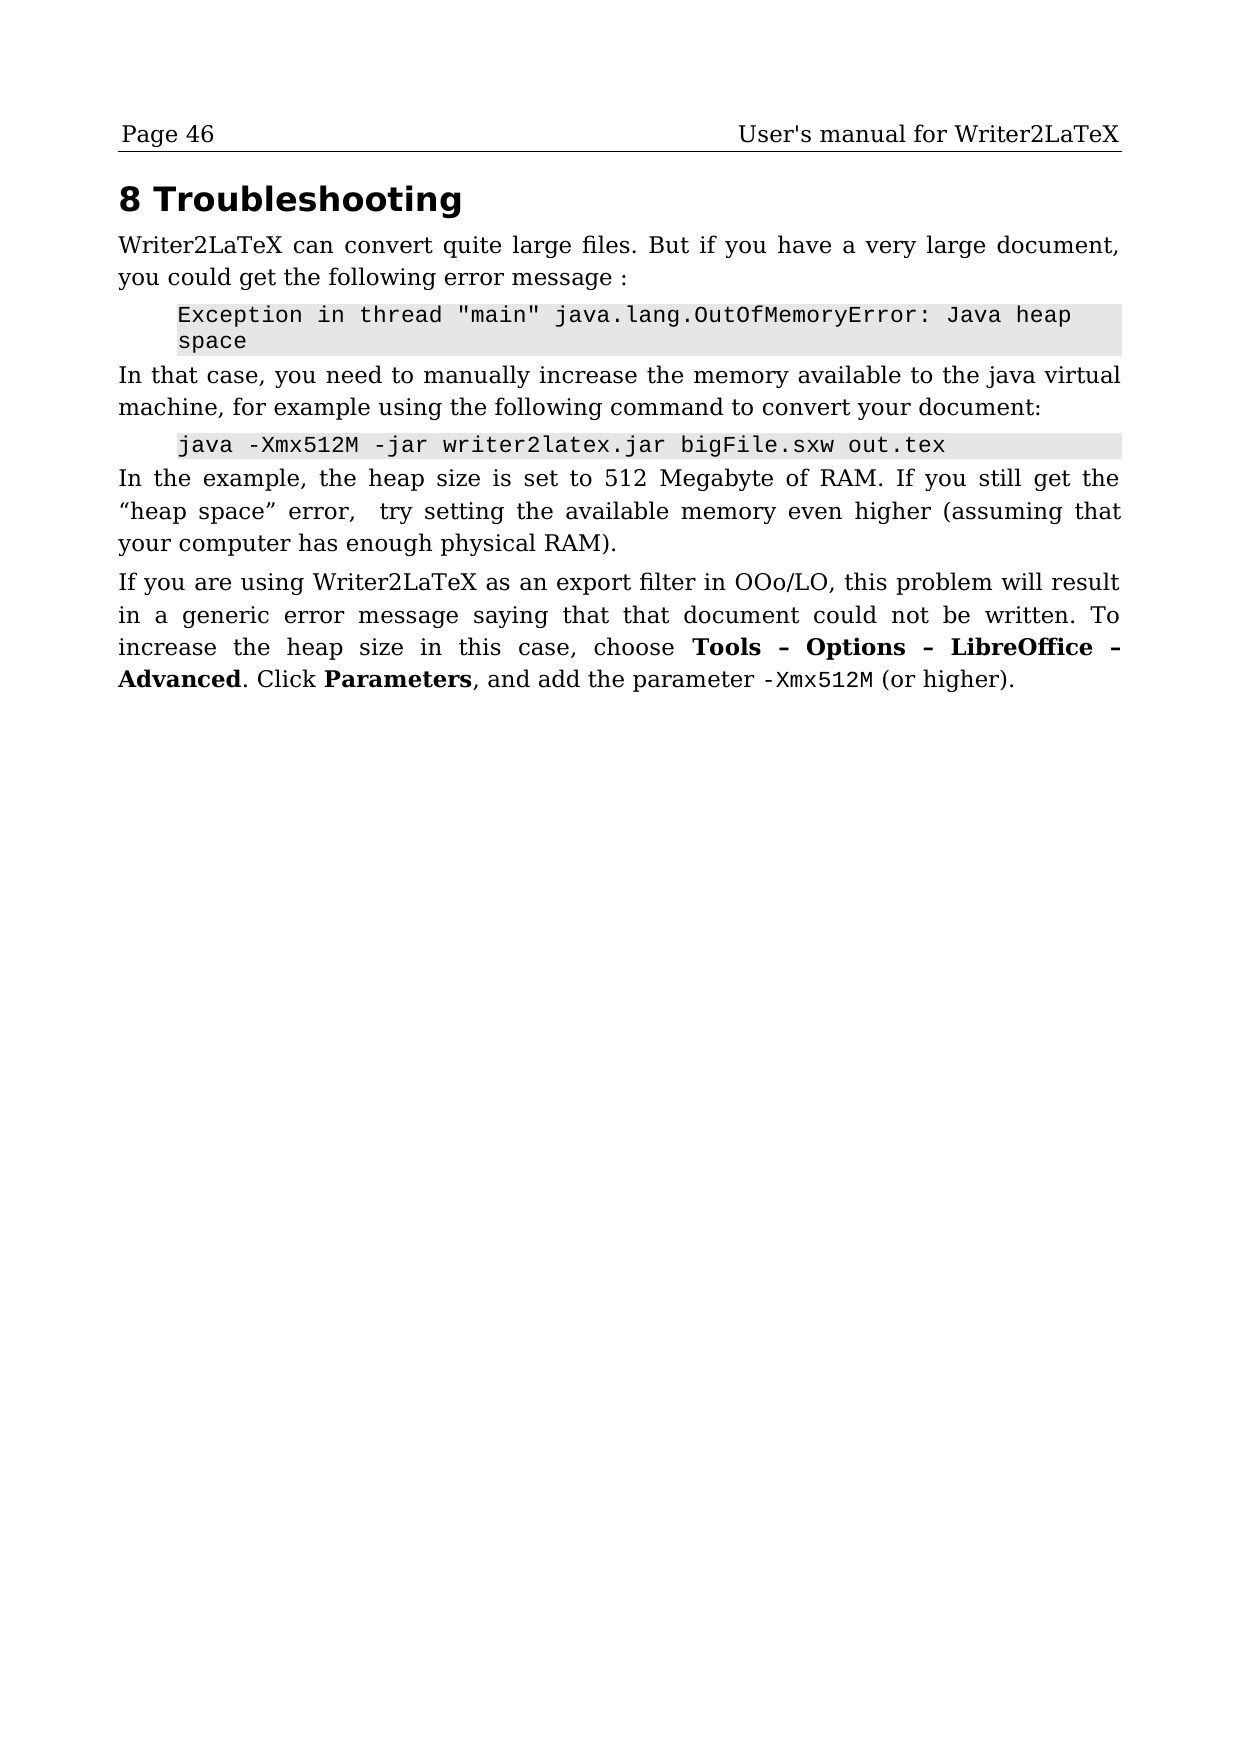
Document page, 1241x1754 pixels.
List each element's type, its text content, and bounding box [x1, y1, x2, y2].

subtitle Troubleshooting [118, 181, 1122, 219]
text Writer2LaTeX can convert quite large files. But if you have a very large document, you could get the following error message : [118, 232, 1122, 291]
text If you are using Writer2LaTeX as an export filter in OOo/LO, this problem will result in a generic error message saying that that document could not be written. To increase the heap size in this case, choose Tools – Options – LibreOffice – Advanced. Click Parameters, and add the parameter -Xmx512M (or higher). [118, 569, 1122, 695]
text Exception in thread "main" java.lang.OutOfMemoryError: Java heap space [177, 304, 1122, 356]
text java -Xmx512M -jar writer2latex.jar bigFile.sxw out.tex [177, 433, 1122, 459]
text In the example, the heap size is set to 512 Megabyte of RAM. If you still get the “heap space” error, try setting the available memory even higher (assuming that your computer has enough physical RAM). [118, 465, 1122, 557]
text In that case, you need to manually increase the memory available to the java virtual machine, for example using the following command to convert your document: [118, 362, 1122, 421]
